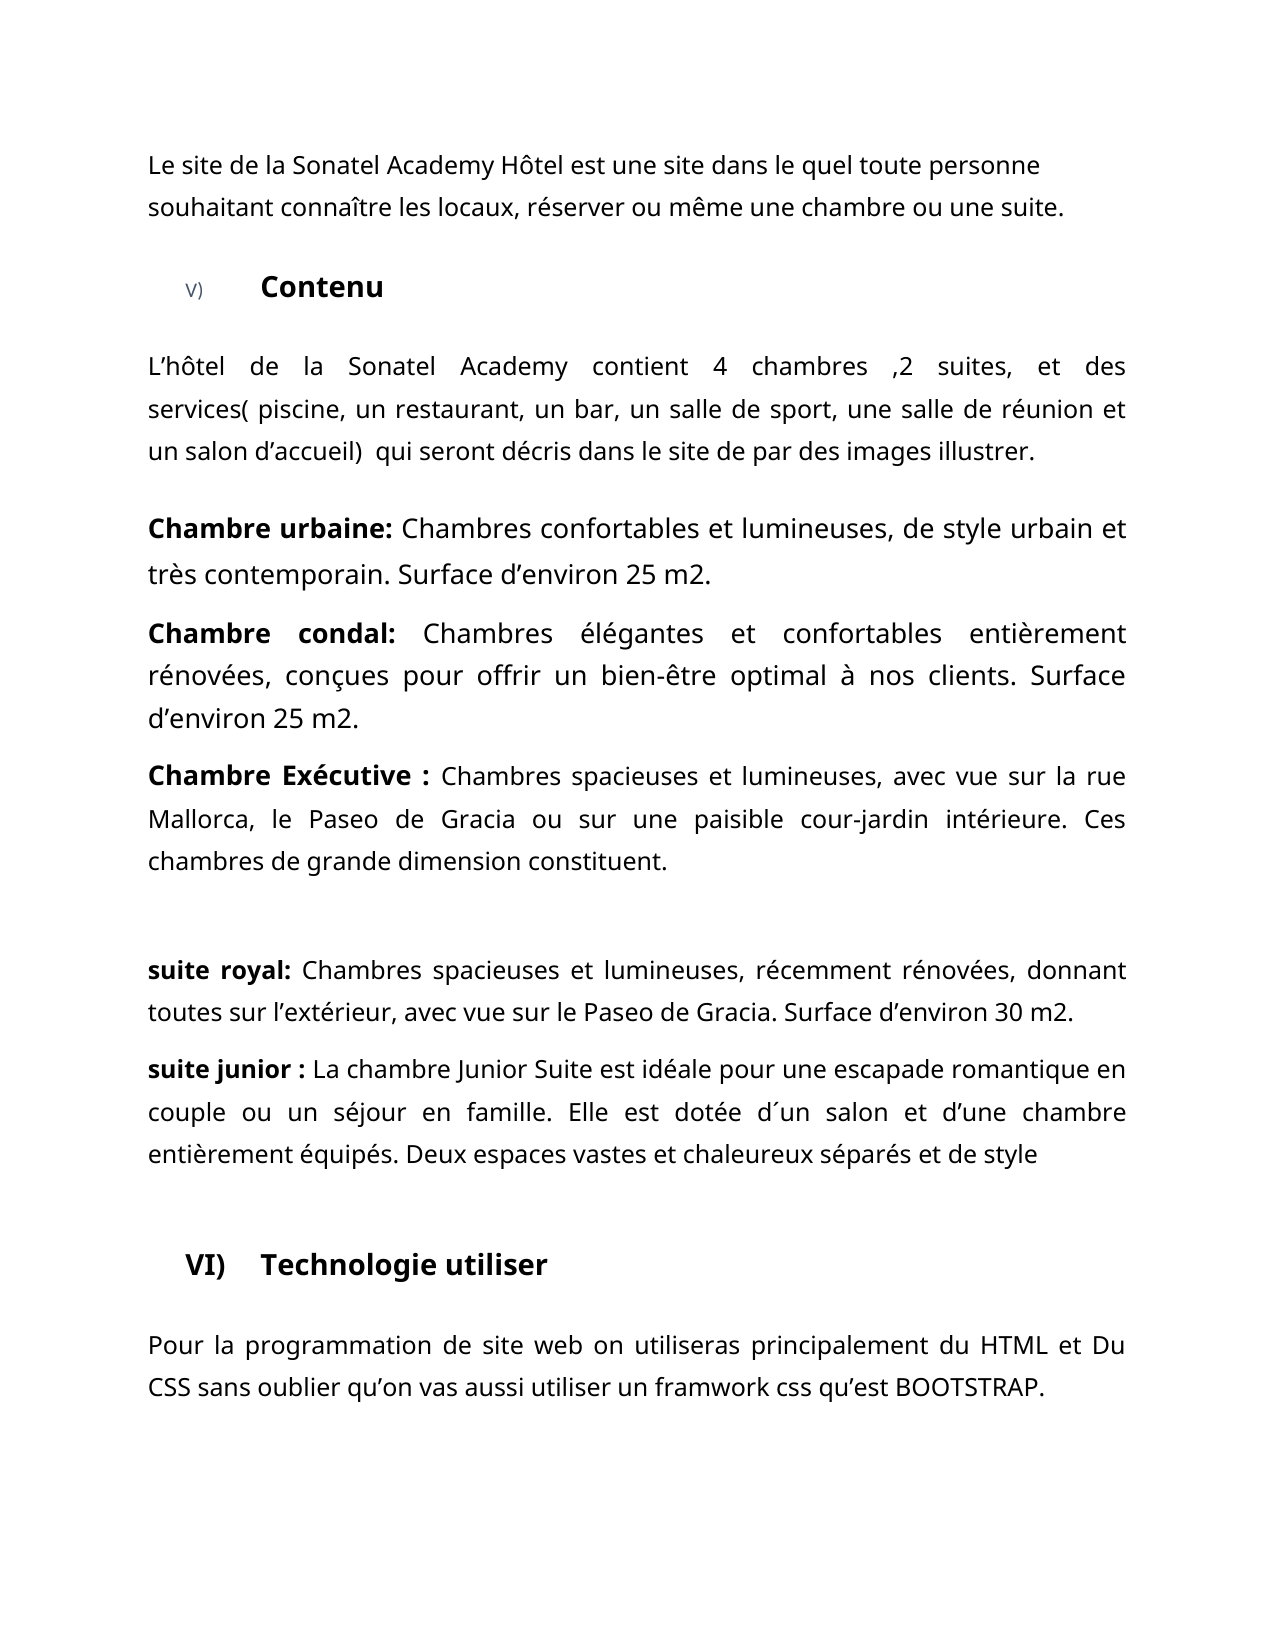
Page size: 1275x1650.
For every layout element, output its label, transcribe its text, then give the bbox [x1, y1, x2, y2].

subtitle suite junior : La chambre Junior Suite est idéale pour une escapade romantique en couple ou un séjour en famille. Elle est dotée d´un salon et d’une chambre entièrement équipés. Deux espaces vastes et chaleureux séparés et de style [148, 1052, 1127, 1171]
list Technologie utiliser [185, 1245, 1127, 1284]
text Le site de la Sonatel Academy Hôtel est une site dans le quel toute personne souhaitant connaître les locaux, réserver ou même une chambre ou une suite. [148, 148, 1127, 224]
subtitle suite royal: Chambres spacieuses et lumineuses, récemment rénovées, donnant toutes sur l’extérieur, avec vue sur le Paseo de Gracia. Surface d’environ 30 m2. [148, 953, 1127, 1029]
list Contenu [185, 266, 1127, 306]
text L’hôtel de la Sonatel Academy contient 4 chambres ,2 suites, et des services( piscine, un restaurant, un bar, un salle de sport, une salle de réunion et un salon d’accueil) qui seront décris dans le site de par des images illustrer. [148, 349, 1127, 468]
text Chambre condal: Chambres élégantes et confortables entièrement rénovées, conçues pour offrir un bien-être optimal à nos clients. Surface d’environ 25 m2. [148, 614, 1127, 736]
subtitle Chambre urbaine: Chambres confortables et lumineuses, de style urbain et très contemporain. Surface d’environ 25 m2. [148, 510, 1127, 593]
text Pour la programmation de site web on utiliseras principalement du HTML et Du CSS sans oublier qu’on vas aussi utiliser un framwork css qu’est BOOTSTRAP. [148, 1328, 1127, 1404]
subtitle Chambre Exécutive : Chambres spacieuses et lumineuses, avec vue sur la rue Mallorca, le Paseo de Gracia ou sur une paisible cour-jardin intérieure. Ces chambres de grande dimension constituent. [148, 756, 1127, 878]
